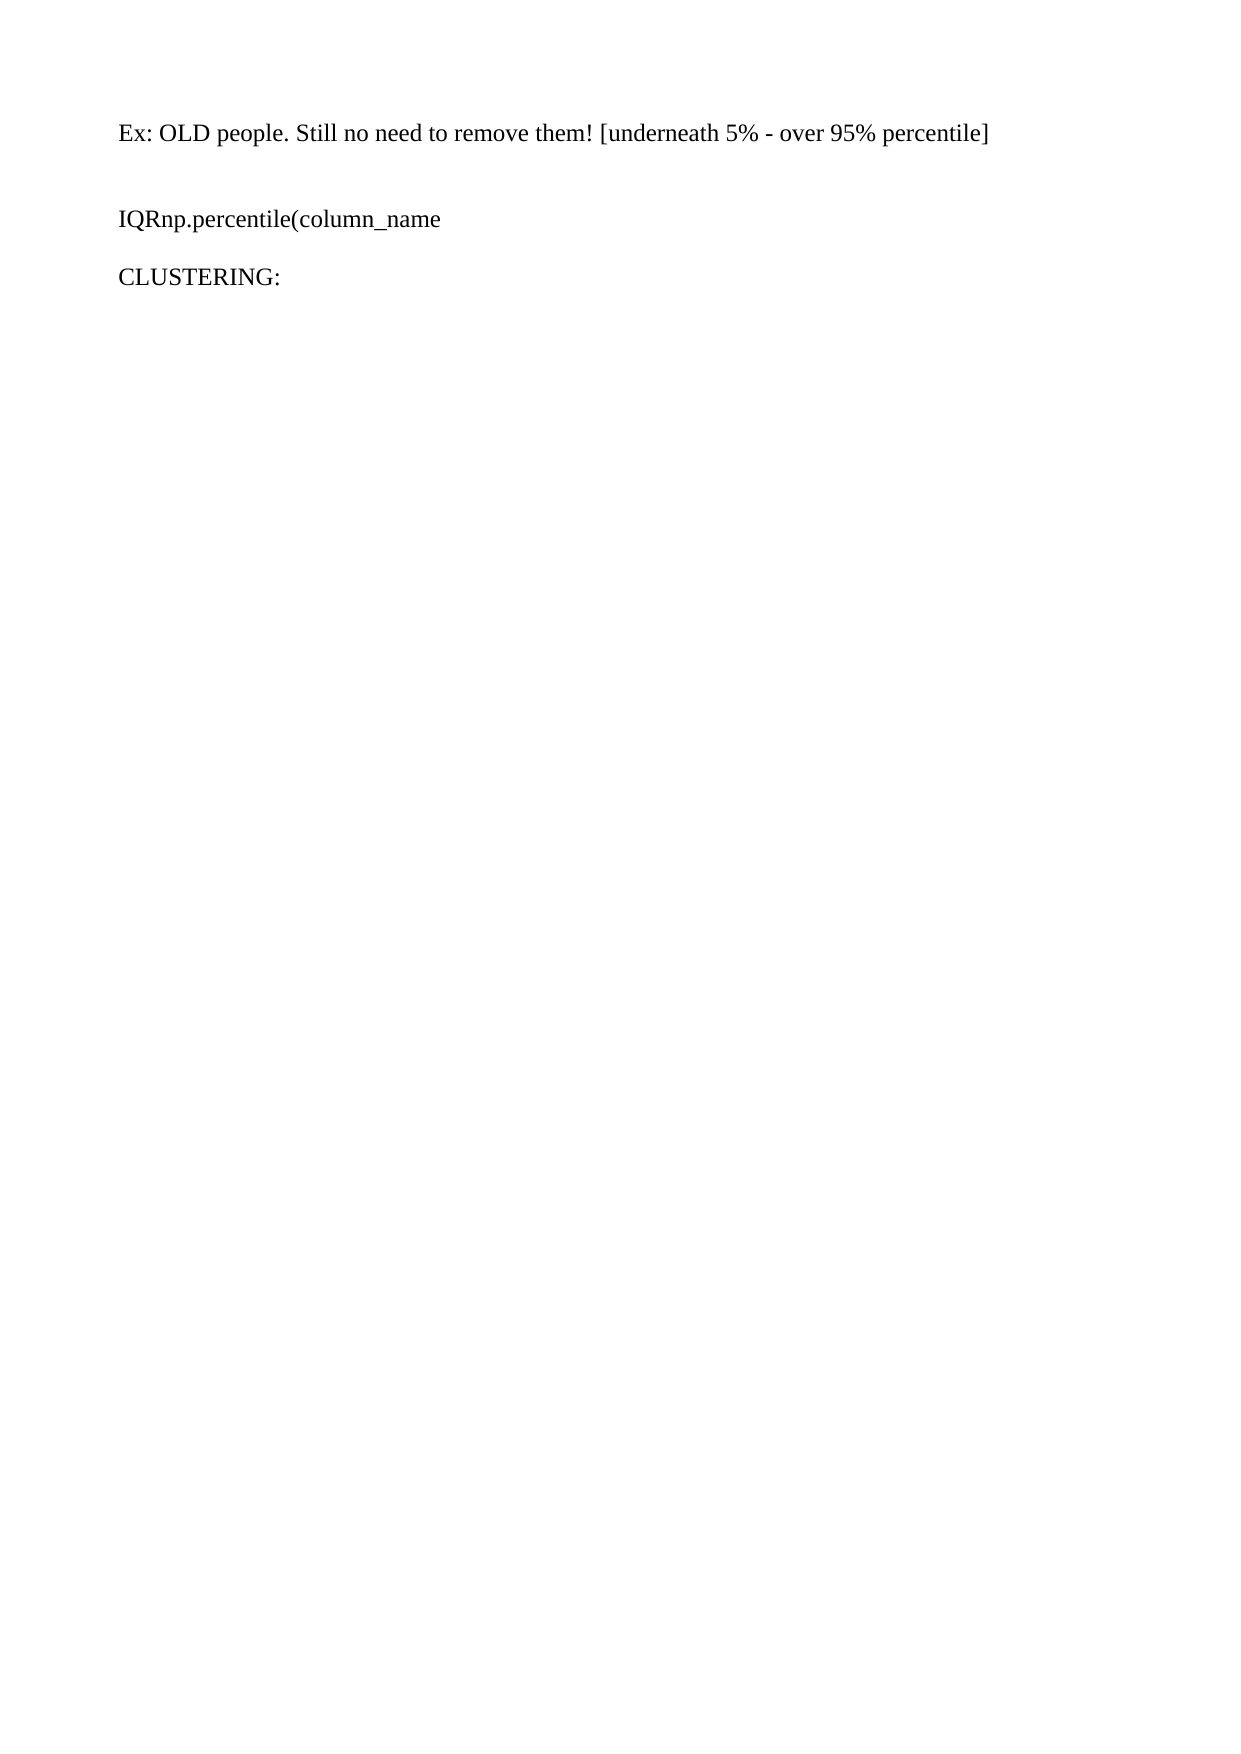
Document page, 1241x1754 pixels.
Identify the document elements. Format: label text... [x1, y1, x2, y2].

text CLUSTERING: [118, 262, 1122, 291]
text Ex: OLD people. Still no need to remove them! [underneath 5% - over 95% percentile] [118, 118, 1122, 147]
text IQRnp.percentile(column_name [118, 204, 1122, 233]
